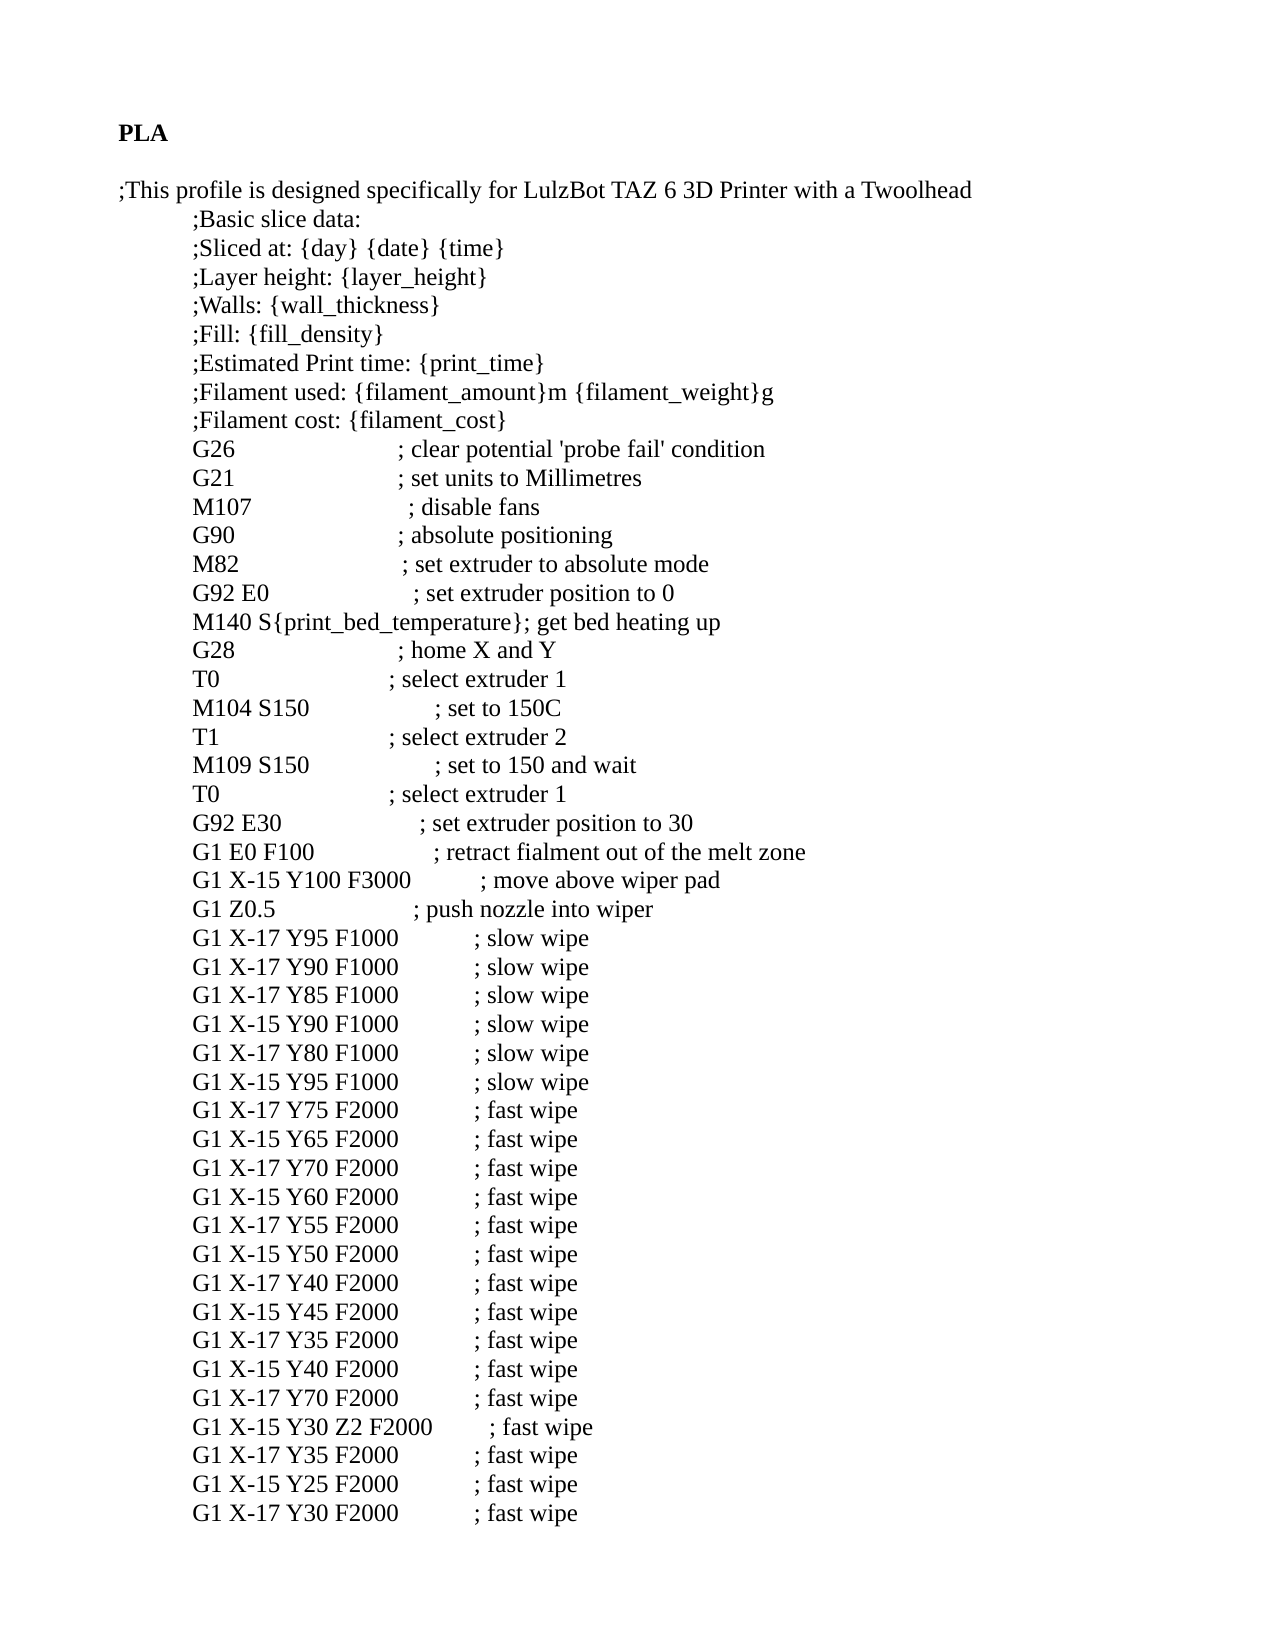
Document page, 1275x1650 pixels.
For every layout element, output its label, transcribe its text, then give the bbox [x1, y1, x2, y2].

text G1 X-15 Y45 F2000 ; fast wipe [118, 1297, 1157, 1326]
text ;Filament cost: {filament_cost} [118, 406, 1157, 434]
text G1 X-15 Y65 F2000 ; fast wipe [118, 1124, 1157, 1153]
text ;Fill: {fill_density} [118, 319, 1157, 348]
text G1 Z0.5 ; push nozzle into wiper [118, 894, 1157, 923]
text G1 X-17 Y90 F1000 ; slow wipe [118, 952, 1157, 981]
text G1 X-17 Y30 F2000 ; fast wipe [118, 1498, 1157, 1527]
text G28 ; home X and Y [118, 636, 1157, 664]
text M109 S150 ; set to 150 and wait [118, 751, 1157, 779]
text M104 S150 ; set to 150C [118, 693, 1157, 722]
text G1 X-15 Y60 F2000 ; fast wipe [118, 1182, 1157, 1211]
text G1 X-17 Y40 F2000 ; fast wipe [118, 1268, 1157, 1297]
text M107 ; disable fans [118, 492, 1157, 521]
text T1 ; select extruder 2 [118, 722, 1157, 751]
text G1 X-15 Y50 F2000 ; fast wipe [118, 1239, 1157, 1268]
text G1 X-15 Y30 Z2 F2000 ; fast wipe [118, 1412, 1157, 1441]
text G1 X-17 Y75 F2000 ; fast wipe [118, 1096, 1157, 1124]
text T0 ; select extruder 1 [118, 779, 1157, 808]
text M140 S{print_bed_temperature}; get bed heating up [118, 607, 1157, 636]
text T0 ; select extruder 1 [118, 664, 1157, 693]
text ;Basic slice data: [118, 204, 1157, 233]
text G1 X-17 Y70 F2000 ; fast wipe [118, 1383, 1157, 1412]
text ;Filament used: {filament_amount}m {filament_weight}g [118, 377, 1157, 406]
text G1 X-15 Y40 F2000 ; fast wipe [118, 1354, 1157, 1383]
text G21 ; set units to Millimetres [118, 463, 1157, 492]
text ;Estimated Print time: {print_time} [118, 348, 1157, 377]
text G92 E0 ; set extruder position to 0 [118, 578, 1157, 607]
text G26 ; clear potential 'probe fail' condition [118, 434, 1157, 463]
text ;Layer height: {layer_height} [118, 262, 1157, 291]
text G1 E0 F100 ; retract fialment out of the melt zone [118, 837, 1157, 866]
text G1 X-17 Y80 F1000 ; slow wipe [118, 1038, 1157, 1067]
text G1 X-15 Y95 F1000 ; slow wipe [118, 1067, 1157, 1096]
text G1 X-17 Y95 F1000 ; slow wipe [118, 923, 1157, 952]
text M82 ; set extruder to absolute mode [118, 549, 1157, 578]
text G1 X-15 Y90 F1000 ; slow wipe [118, 1009, 1157, 1038]
text ;This profile is designed specifically for LulzBot TAZ 6 3D Printer with a Twoolhead [118, 176, 1157, 204]
text G1 X-17 Y55 F2000 ; fast wipe [118, 1211, 1157, 1239]
text G92 E30 ; set extruder position to 30 [118, 808, 1157, 837]
text G1 X-17 Y35 F2000 ; fast wipe [118, 1441, 1157, 1469]
text G1 X-15 Y25 F2000 ; fast wipe [118, 1469, 1157, 1498]
text PLA [118, 118, 1157, 147]
text G1 X-17 Y85 F1000 ; slow wipe [118, 981, 1157, 1009]
text G90 ; absolute positioning [118, 521, 1157, 549]
text G1 X-17 Y70 F2000 ; fast wipe [118, 1153, 1157, 1182]
text ;Walls: {wall_thickness} [118, 291, 1157, 319]
text ;Sliced at: {day} {date} {time} [118, 233, 1157, 262]
text G1 X-17 Y35 F2000 ; fast wipe [118, 1326, 1157, 1354]
text G1 X-15 Y100 F3000 ; move above wiper pad [118, 866, 1157, 894]
